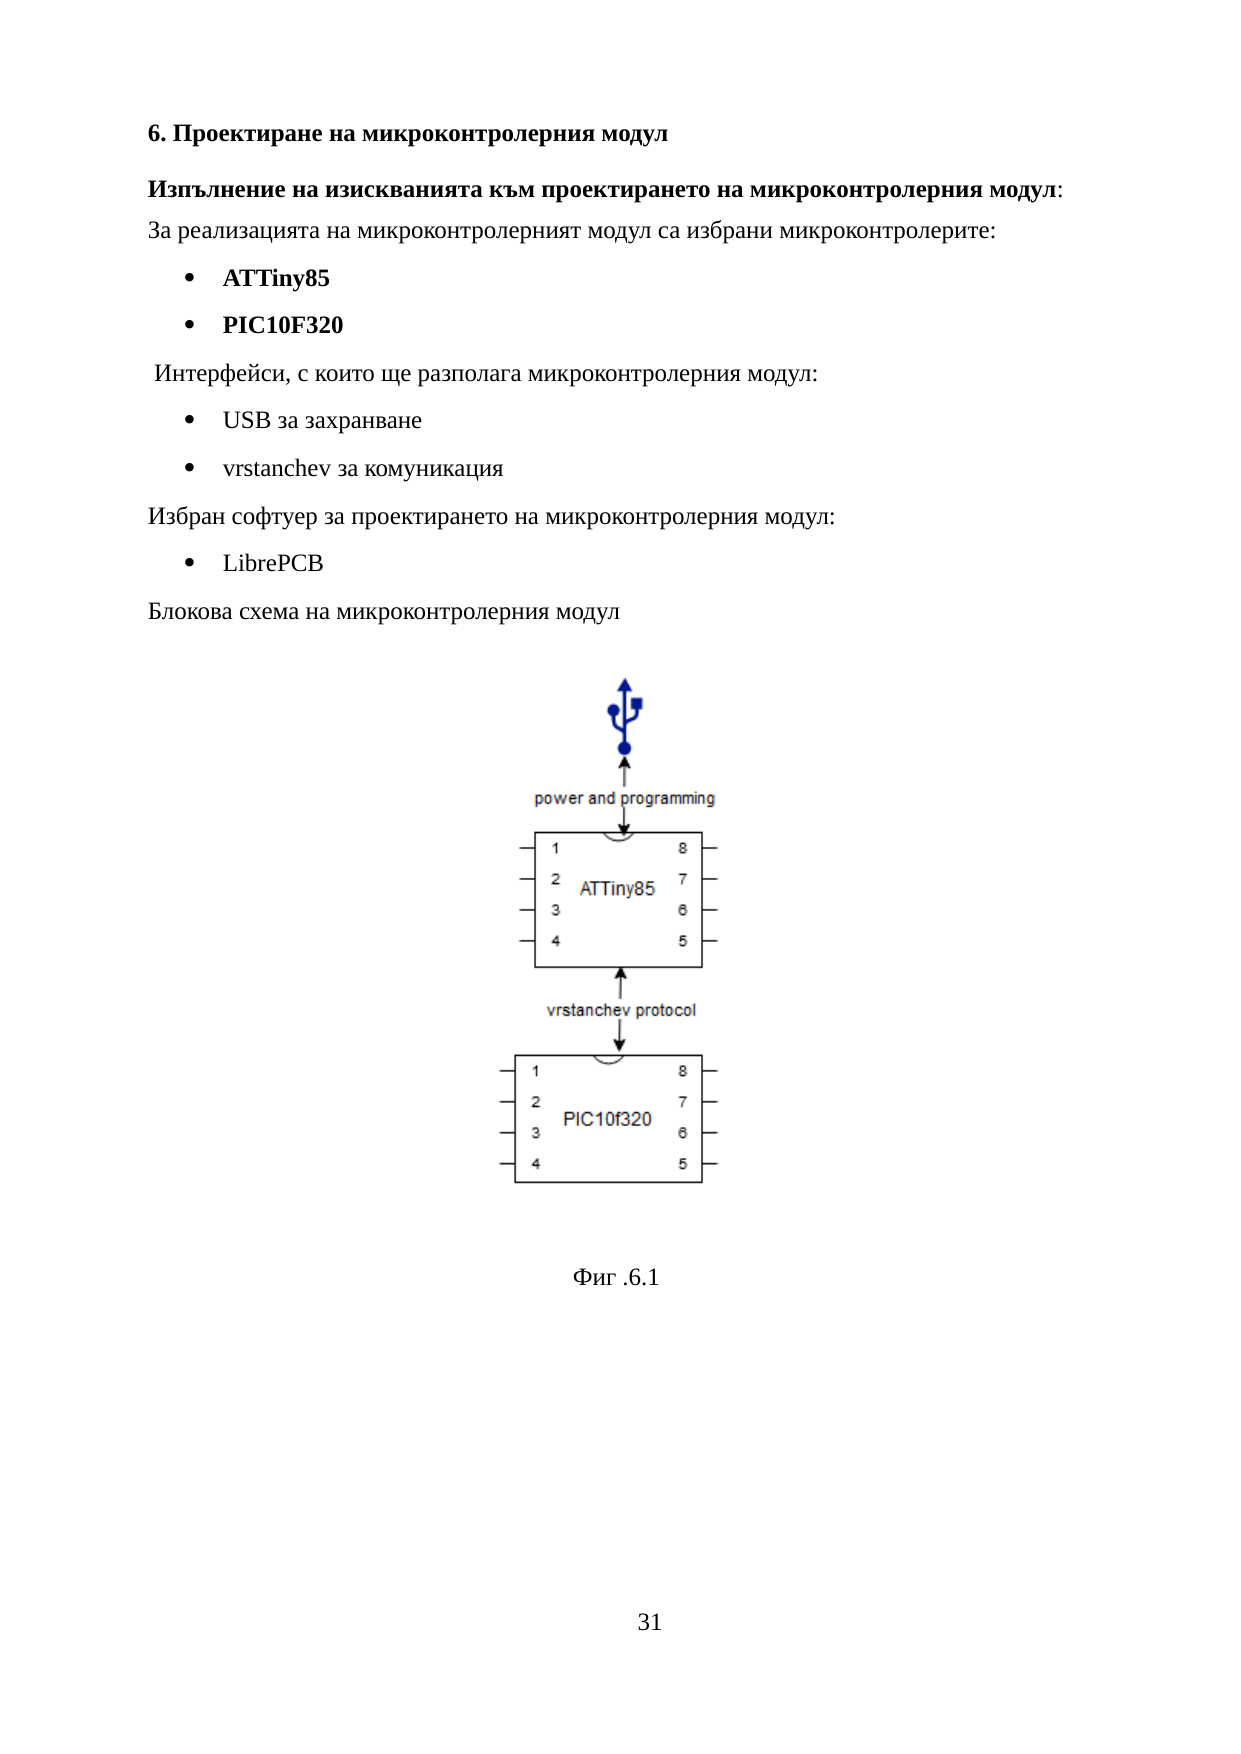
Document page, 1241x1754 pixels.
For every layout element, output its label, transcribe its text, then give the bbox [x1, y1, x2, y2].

text Фиг .6.1 [223, 1262, 1152, 1291]
subtitle Изпълнение на изискванията към проектирането на микроконтролерния модул: [148, 174, 1152, 203]
subtitle 6. Проектиране на микроконтролерния модул [148, 118, 1152, 147]
text Интерфейси, с които ще разполага микроконтролерния модул: [148, 358, 1152, 387]
list ATTiny85 [185, 263, 1152, 292]
list PIC10F320 [185, 310, 1152, 339]
text За реализацията на микроконтролерният модул са избрани микроконтролерите: [148, 215, 1152, 244]
list USB за захранване [185, 406, 1152, 434]
text Избран софтуер за проектирането на микроконтролерния модул: [148, 501, 1152, 529]
picture [484, 668, 749, 1205]
list vrstanchev за комуникация [185, 453, 1152, 482]
list LibrePCB [185, 548, 1152, 577]
text Блокова схема на микроконтролерния модул [148, 596, 1152, 625]
